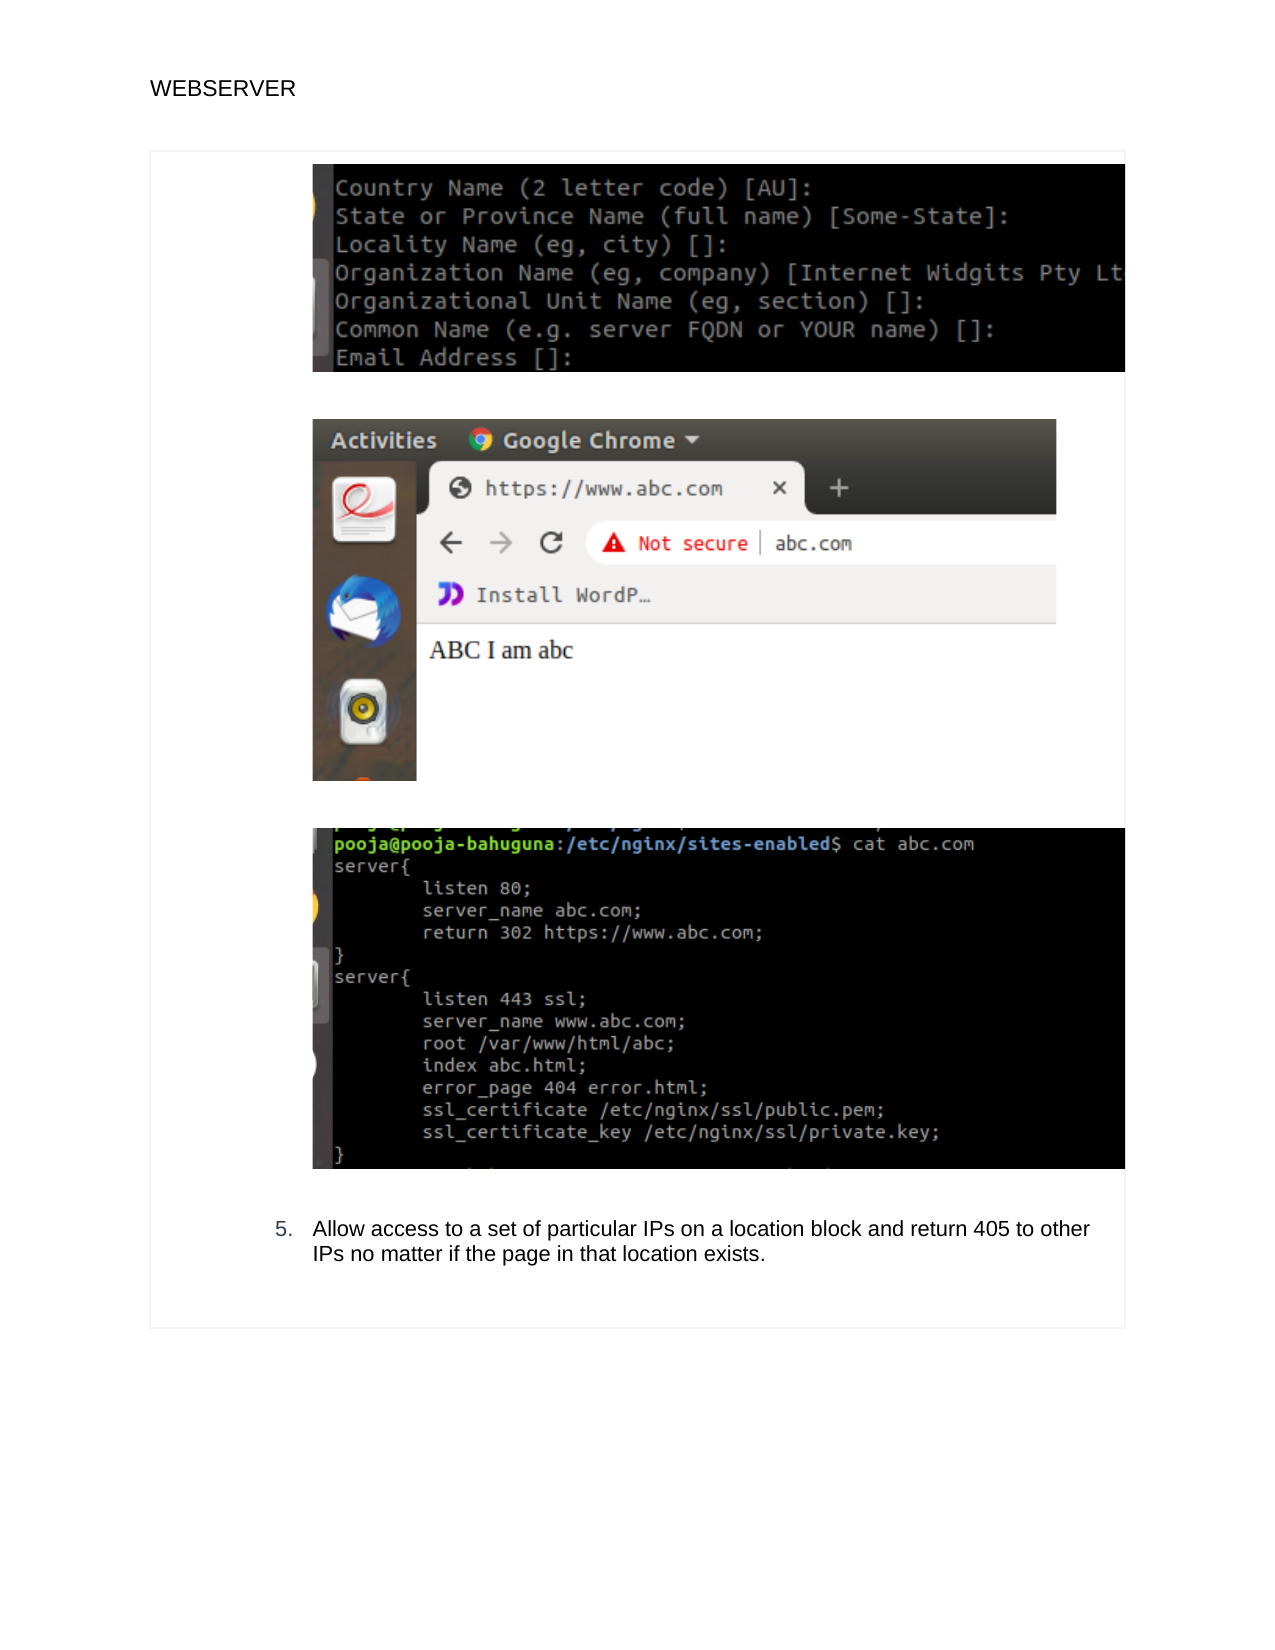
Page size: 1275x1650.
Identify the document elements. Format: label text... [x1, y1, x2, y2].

picture [312, 419, 1057, 781]
picture [312, 828, 1125, 1169]
table_header What is the advantage of using a “reverse proxy server”? A reverse proxy server is a type of proxy server that typically sits behind the firewall in a private network and directs client requests to the appropriate backend server. A reverse proxy provides an additional level of abstraction and control to ensure the smooth flow of network traffic between clients and servers. Advantages Avoid the expense of installing another web server. A reverse proxy server increases the capacity of existing servers. Serve more requests for static content and thus free up bandwidth to serve more dynamic content. Reduce operating expense by increasing bandwidth. Provide a single point of control over who can access HTTP servers, and which servers can be accessed. Decrease response time of web pages and accelerate download time, enhancing the experience of web site users. Provide another layer of protection by hiding the internal IP address. Why and where Nginx is a better choice than apache. NGINX serves static content much faster than Apache. If you need to serve a lot of static content at high concurrency levels, NGINX should be used. NGINX code base is smaller by several orders of magnitude compared to Apache, so that is definitely a big plus from a forward-thinking security perspective. High-traffic website owners that need to serve a lot of static content and/or media streams will probably prefer NGINX. NGINX stands out because of some of its more advanced features (media streaming, reverse proxying for non-HTTP protocols), along with its commercial support and training. What are worker nodes and worker connections? How to calculate the max server capacity using the above two? A worker process is a single-threaded process. (If Nginx is doing CPU-intensive work such as SSL or gzipping and you have 2 or more CPUs/cores, then you may set worker_processes to be equal to the number of CPUs or cores.If you are serving a lot of static files and the total size of the files is bigger than the available memory, then you may increase worker_processes to fully utilize disk bandwidth.) Worker nodes are used to enable connections. The worker_connections and worker_processes allows us to calculate max clients we can handle: max clients = worker_processes * worker_connections From what directory will NGINX automatically load server (virtual host) configurations when using the default /etc/nginx/nginx.conf configuration? from /etc/nginx/sites-enabled How to configure different log_format for different “location” block/directive? Host a site ABC.COM Create an index page and a fail-safe page. If a page for URI is not available, the fail-safe page is served. proxy pass to a website xyz.com on a particular URI. redirect to above URI on /redirect/ perform an HTTP to HTTPS redirection including non-www to www redirection. Allow access to a set of particular IPs on a location block and return 405 to other IPs no matter if the page in that location exists. Place your images at /var/www/html/images. Only accept jpg/png/jpeg. Discard rest. Create a load balancer with 5 backends. Explain different types of load balancing methods. Setup Basic Auth (Popup asking for username and password) in a particular location block. (The Basic Auth should not be asked for TTN IP) [151, 152, 1124, 1327]
picture [312, 164, 1125, 372]
